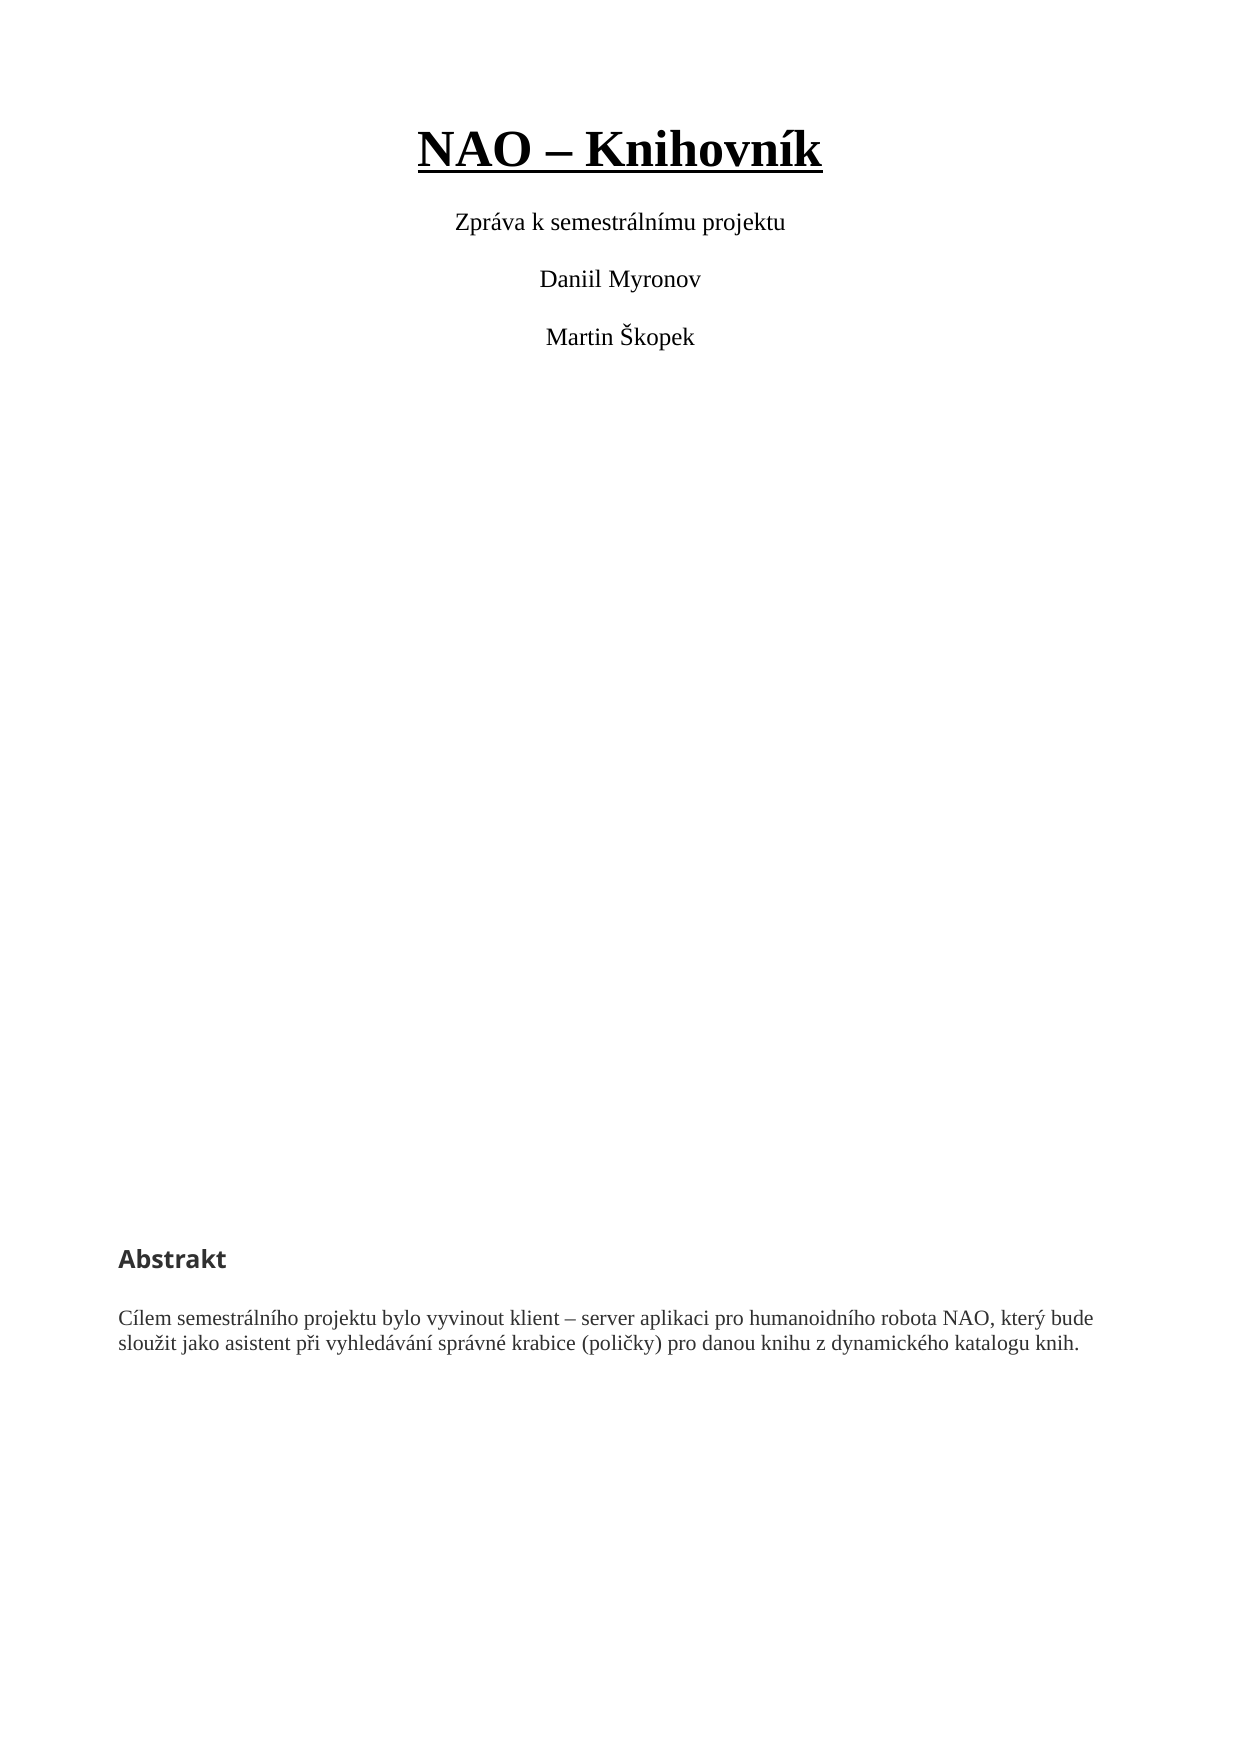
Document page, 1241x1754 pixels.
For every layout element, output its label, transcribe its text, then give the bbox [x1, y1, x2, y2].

text Abstrakt [118, 1242, 1122, 1276]
text Daniil Myronov [118, 264, 1122, 293]
text Cílem semestrálního projektu bylo vyvinout klient – server aplikaci pro humanoidního robota NAO, který bude sloužit jako asistent při vyhledávání správné krabice (poličky) pro danou knihu z dynamického katalogu knih. [118, 1304, 1122, 1355]
text Martin Škopek [118, 322, 1122, 351]
text Zpráva k semestrálnímu projektu [118, 207, 1122, 236]
text NAO – Knihovník [118, 118, 1122, 178]
